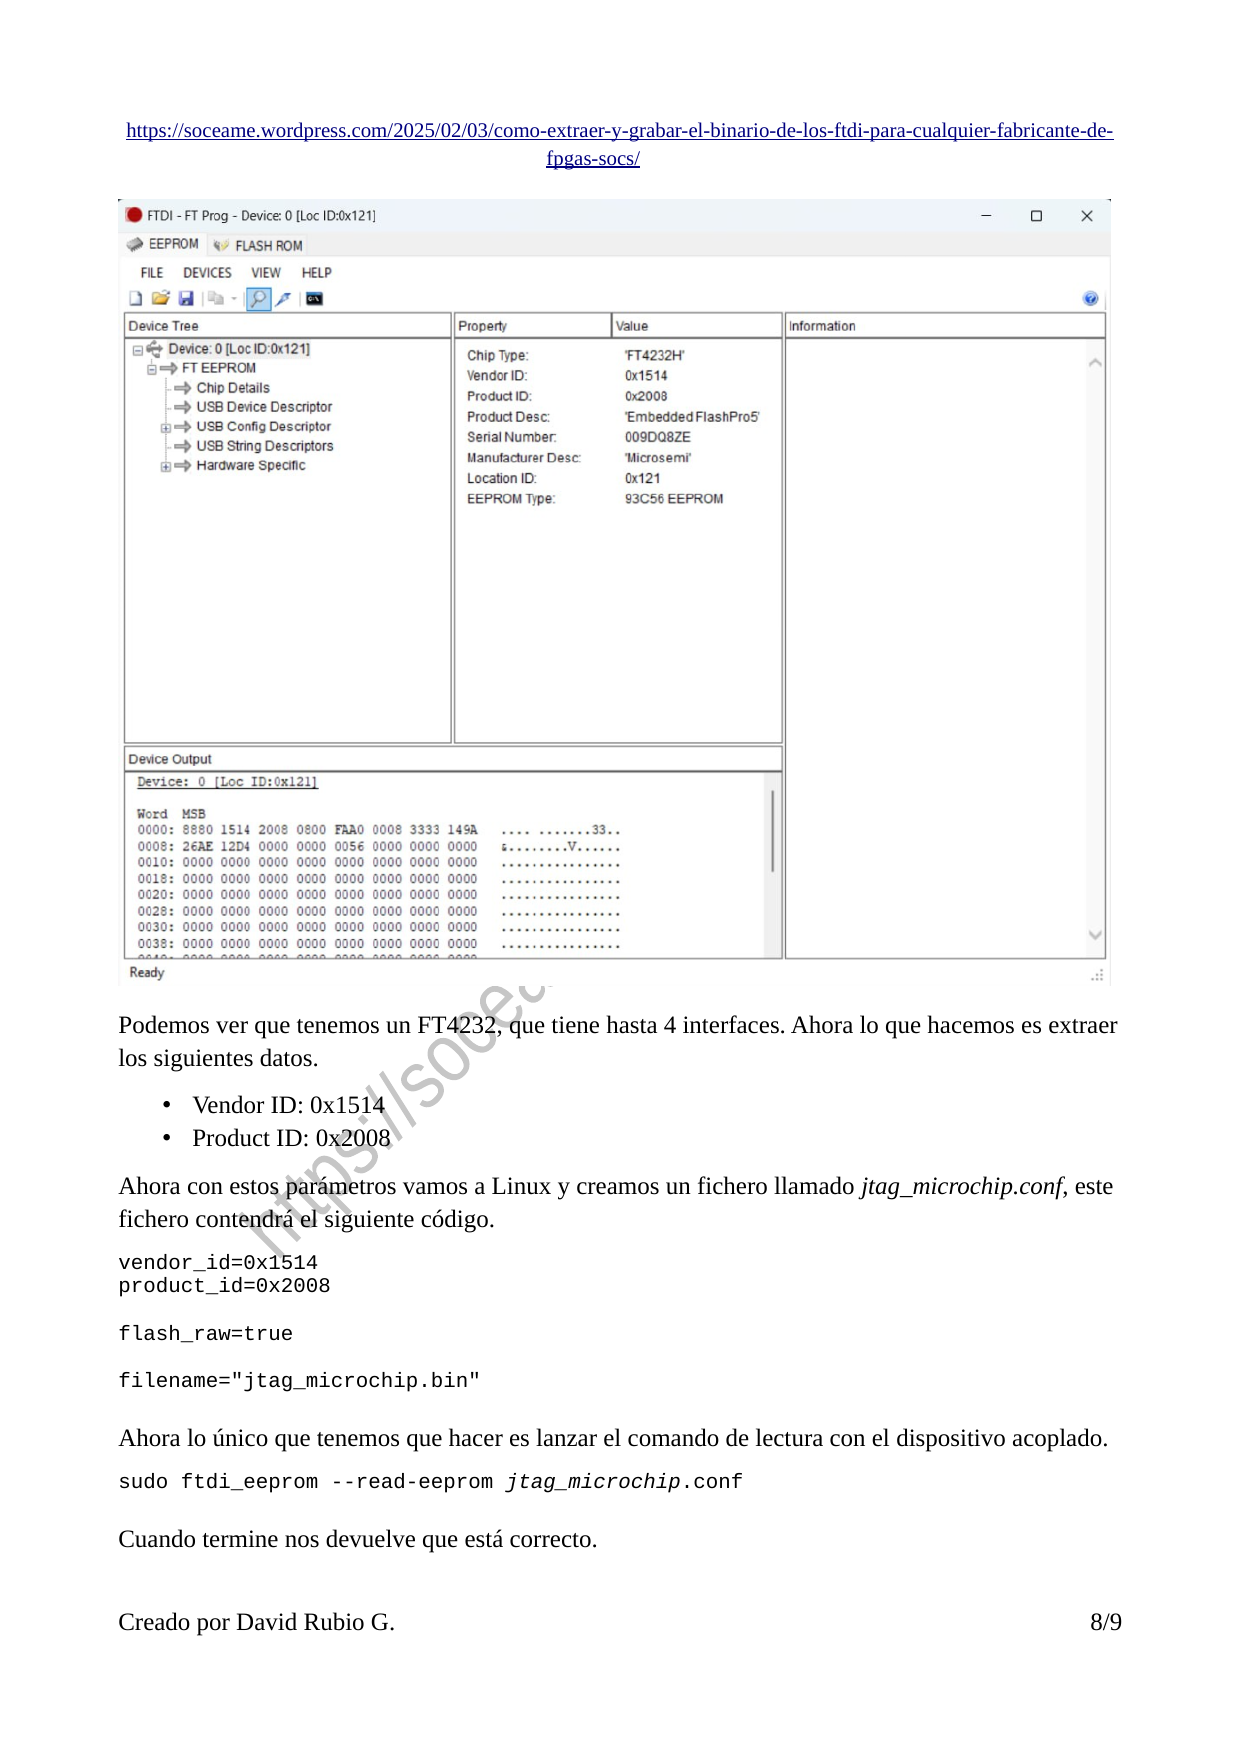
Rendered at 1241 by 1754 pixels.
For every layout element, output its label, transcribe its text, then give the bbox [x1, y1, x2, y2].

text Podemos ver que tenemos un FT4232, que tiene hasta 4 interfaces. Ahora lo que hacemos es extraer los siguientes datos. [118, 1010, 1122, 1072]
list Vendor ID: 0x1514 [162, 1090, 383, 1119]
list Vendor ID: 0x1514 [396, 1090, 1122, 1119]
list Vendor ID: 0x1514 [374, 1090, 406, 1119]
text flash_raw=true [118, 1323, 1122, 1346]
text Cuando termine nos devuelve que está correcto. [118, 1524, 1122, 1552]
text vendor_id=0x1514 [118, 1252, 1122, 1275]
list Product ID: 0x2008 [162, 1123, 1122, 1152]
text sudo ftdi_eeprom --read-eeprom jtag_microchip.conf [118, 1471, 1122, 1494]
picture [118, 199, 1111, 986]
text Ahora con estos parámetros vamos a Linux y creamos un fichero llamado jtag_microchip.conf, este fichero contendrá el siguiente código. [118, 1171, 1122, 1233]
text product_id=0x2008 [118, 1275, 1122, 1299]
text Ahora lo único que tenemos que hacer es lanzar el comando de lectura con el dispositivo acoplado. [118, 1423, 1122, 1452]
text filename="jtag_microchip.bin" [118, 1370, 1122, 1393]
